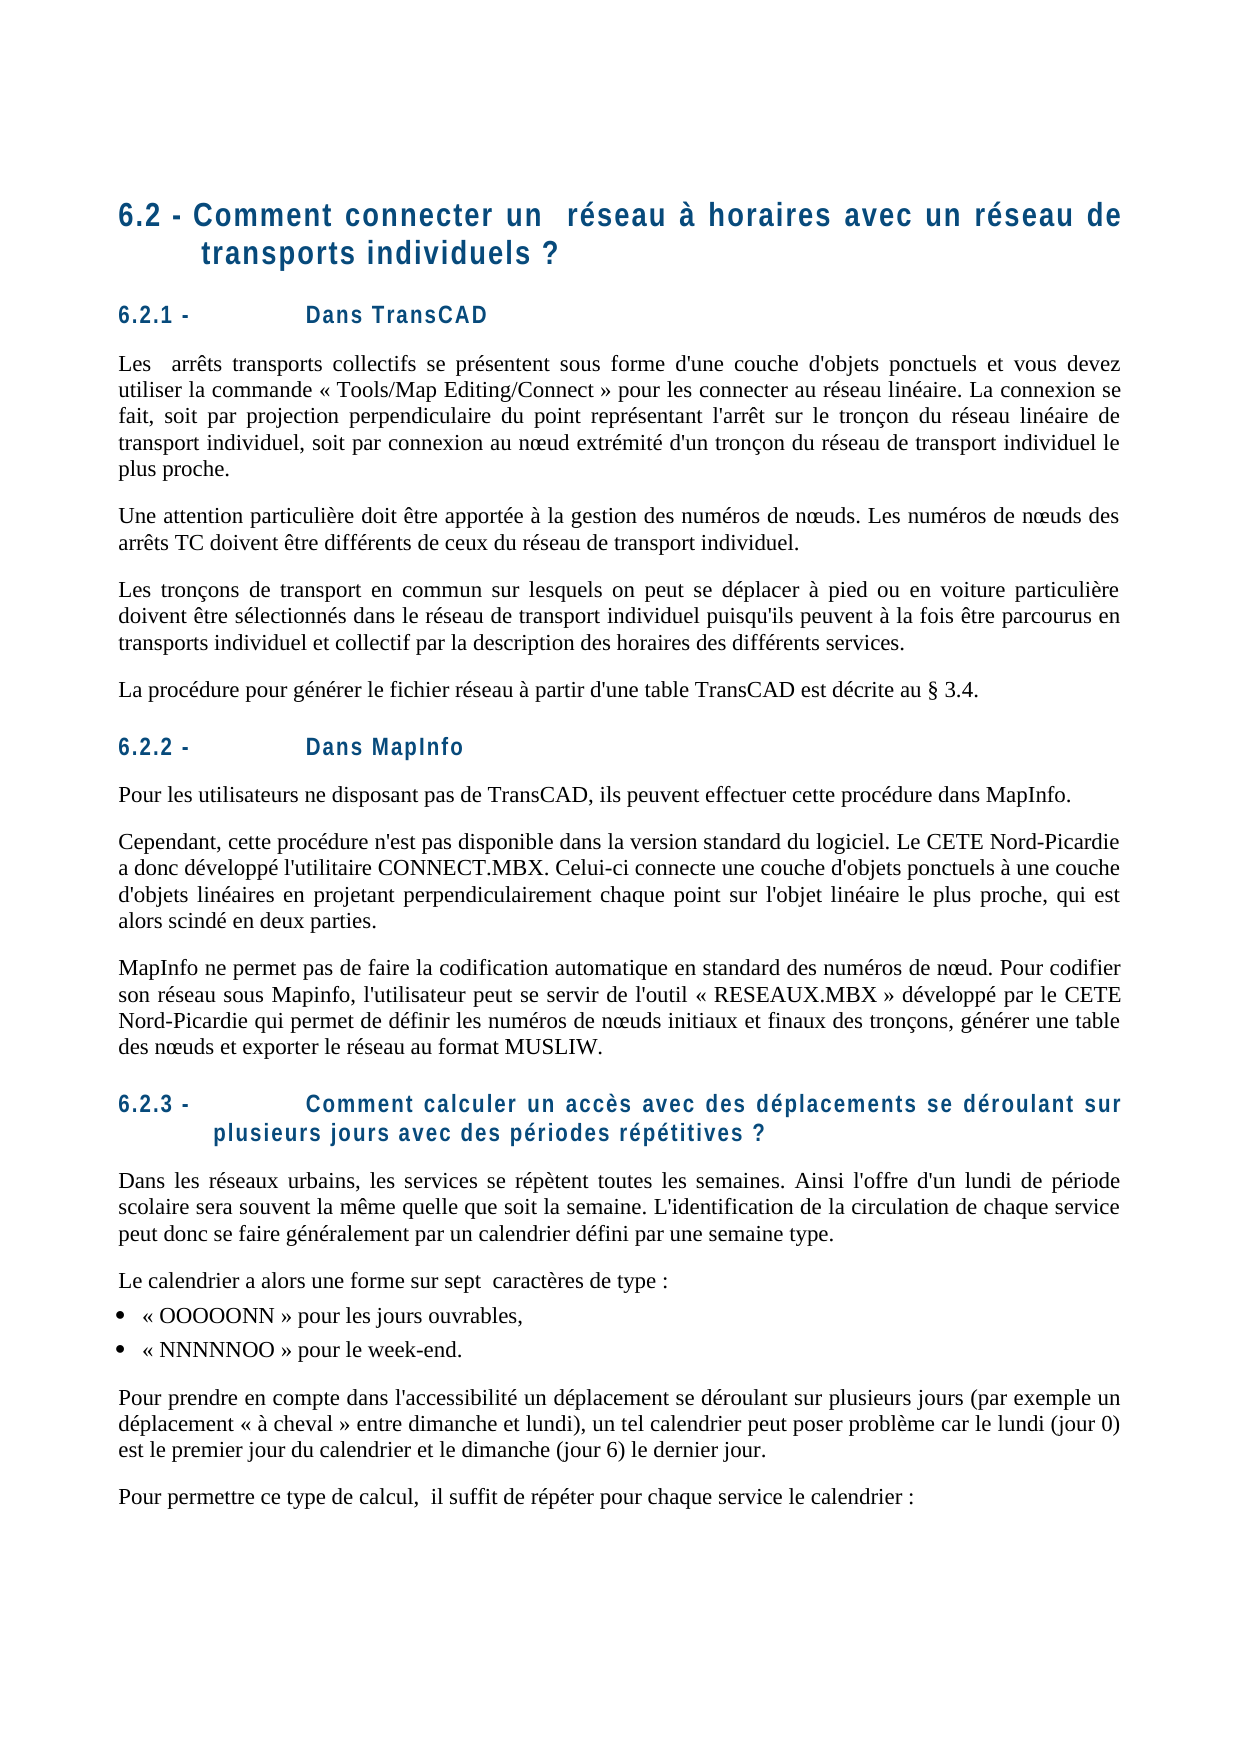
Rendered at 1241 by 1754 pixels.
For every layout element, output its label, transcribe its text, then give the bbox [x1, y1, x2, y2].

list « NNNNNOO » pour le week-end. [116, 1336, 1127, 1363]
text MapInfo ne permet pas de faire la codification automatique en standard des numéros de nœud. Pour codifier son réseau sous Mapinfo, l'utilisateur peut se servir de l'outil « RESEAUX.MBX » développé par le CETE Nord-Picardie qui permet de définir les numéros de nœuds initiaux et finaux des tronçons, générer une table des nœuds et exporter le réseau au format MUSLIW. [118, 954, 1122, 1060]
subtitle Comment calculer un accès avec des déplacements se déroulant sur plusieurs jours avec des périodes répétitives ? [118, 1089, 1122, 1146]
text Une attention particulière doit être apportée à la gestion des numéros de nœuds. Les numéros de nœuds des arrêts TC doivent être différents de ceux du réseau de transport individuel. [118, 502, 1122, 555]
subtitle Dans TransCAD [118, 300, 1122, 329]
text Pour permettre ce type de calcul, il suffit de répéter pour chaque service le calendrier : [118, 1483, 1122, 1510]
text Les arrêts transports collectifs se présentent sous forme d'une couche d'objets ponctuels et vous devez utiliser la commande « Tools/Map Editing/Connect » pour les connecter au réseau linéaire. La connexion se fait, soit par projection perpendiculaire du point représentant l'arrêt sur le tronçon du réseau linéaire de transport individuel, soit par connexion au nœud extrémité d'un tronçon du réseau de transport individuel le plus proche. [118, 350, 1122, 482]
text La procédure pour générer le fichier réseau à partir d'une table TransCAD est décrite au § 3.4. [118, 676, 1122, 702]
subtitle Comment connecter un réseau à horaires avec un réseau de transports individuels ? [118, 195, 1122, 271]
text Dans les réseaux urbains, les services se répètent toutes les semaines. Ainsi l'offre d'un lundi de période scolaire sera souvent la même quelle que soit la semaine. L'identification de la circulation de chaque service peut donc se faire généralement par un calendrier défini par une semaine type. [118, 1167, 1122, 1246]
text Les tronçons de transport en commun sur lesquels on peut se déplacer à pied ou en voiture particulière doivent être sélectionnés dans le réseau de transport individuel puisqu'ils peuvent à la fois être parcourus en transports individuel et collectif par la description des horaires des différents services. [118, 576, 1122, 655]
text Pour prendre en compte dans l'accessibilité un déplacement se déroulant sur plusieurs jours (par exemple un déplacement « à cheval » entre dimanche et lundi), un tel calendrier peut poser problème car le lundi (jour 0) est le premier jour du calendrier et le dimanche (jour 6) le dernier jour. [118, 1383, 1122, 1463]
list « OOOOONN » pour les jours ouvrables, [116, 1302, 1127, 1328]
text Pour les utilisateurs ne disposant pas de TransCAD, ils peuvent effectuer cette procédure dans MapInfo. [118, 781, 1122, 807]
subtitle Dans MapInfo [118, 731, 1122, 760]
text Le calendrier a alors une forme sur sept caractères de type : [118, 1267, 1122, 1293]
text Cependant, cette procédure n'est pas disponible dans la version standard du logiciel. Le CETE Nord-Picardie a donc développé l'utilitaire CONNECT.MBX. Celui-ci connecte une couche d'objets ponctuels à une couche d'objets linéaires en projetant perpendiculairement chaque point sur l'objet linéaire le plus proche, qui est alors scindé en deux parties. [118, 828, 1122, 933]
